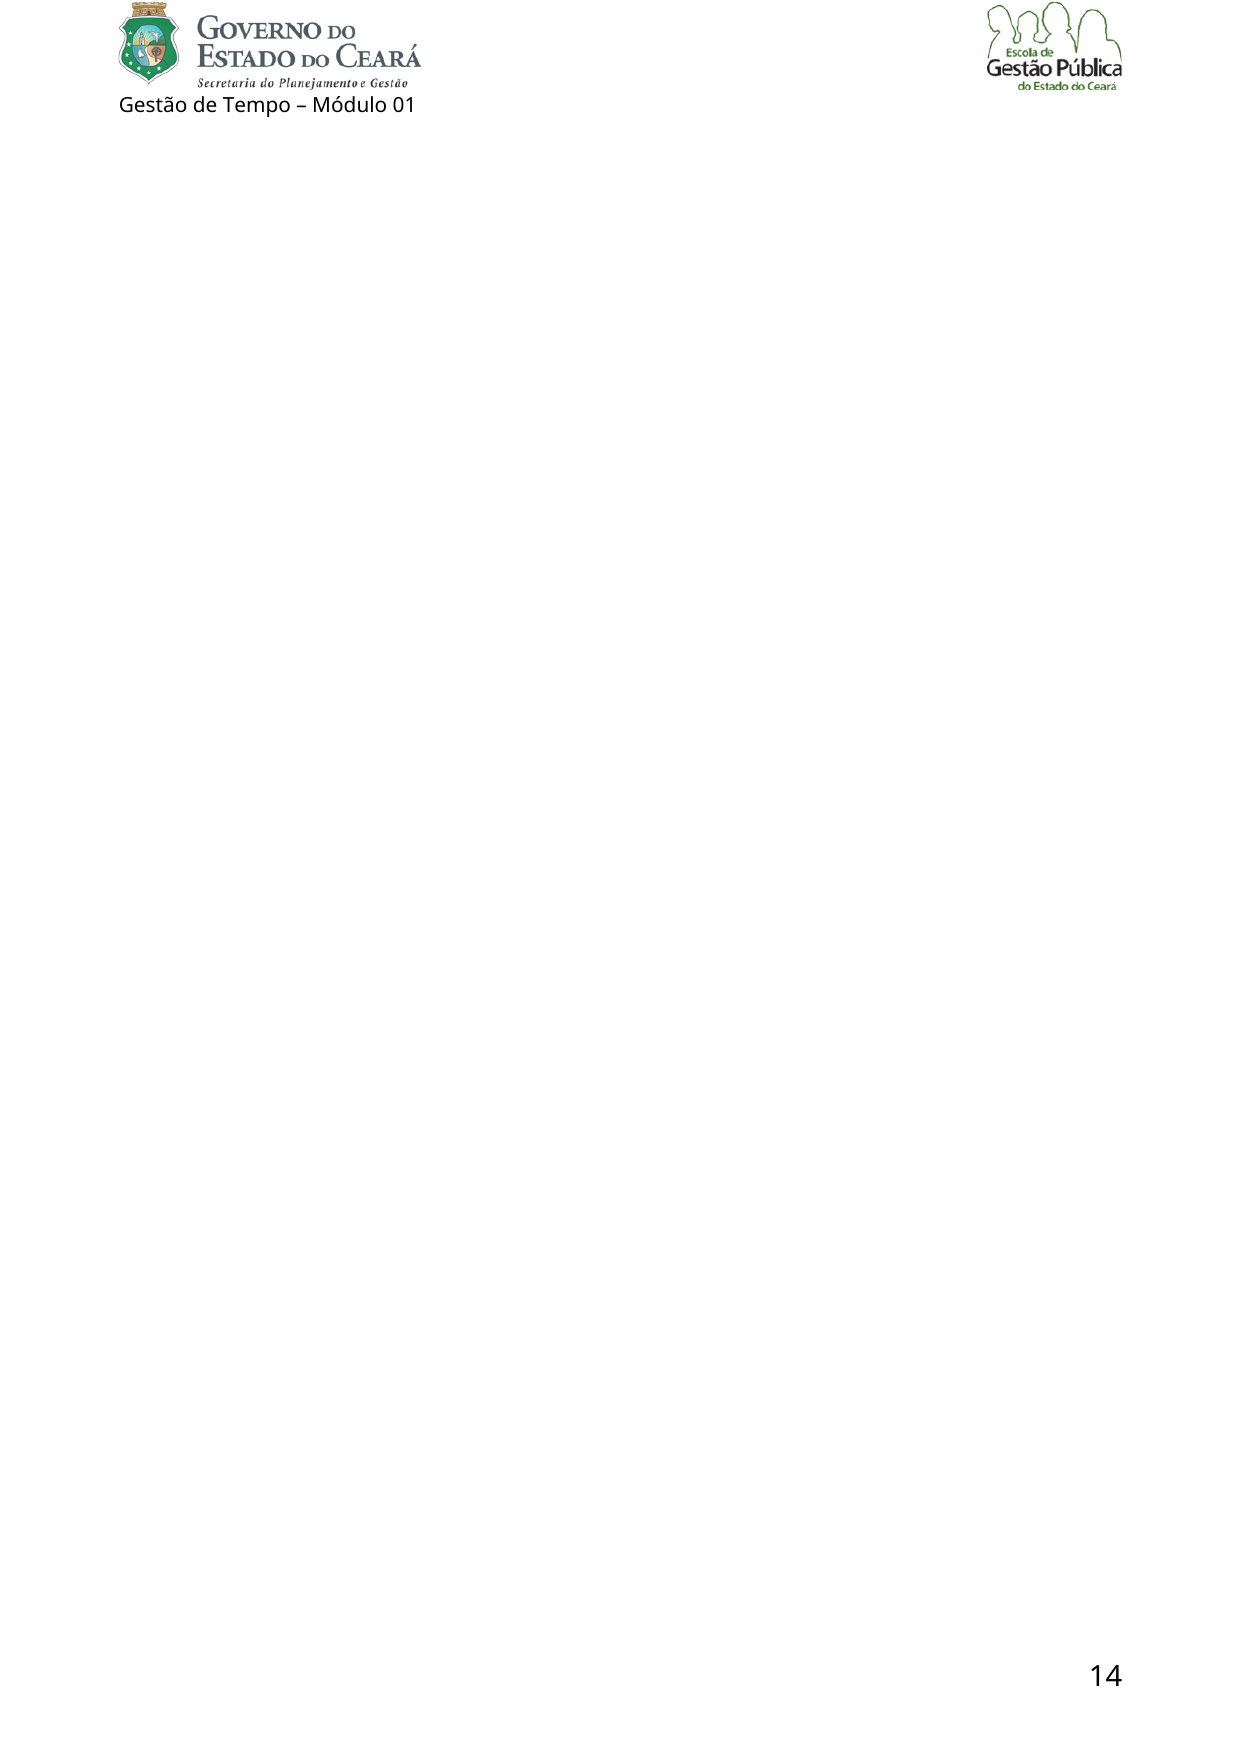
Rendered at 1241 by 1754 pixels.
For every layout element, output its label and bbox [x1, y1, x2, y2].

picture [118, 2, 1122, 90]
